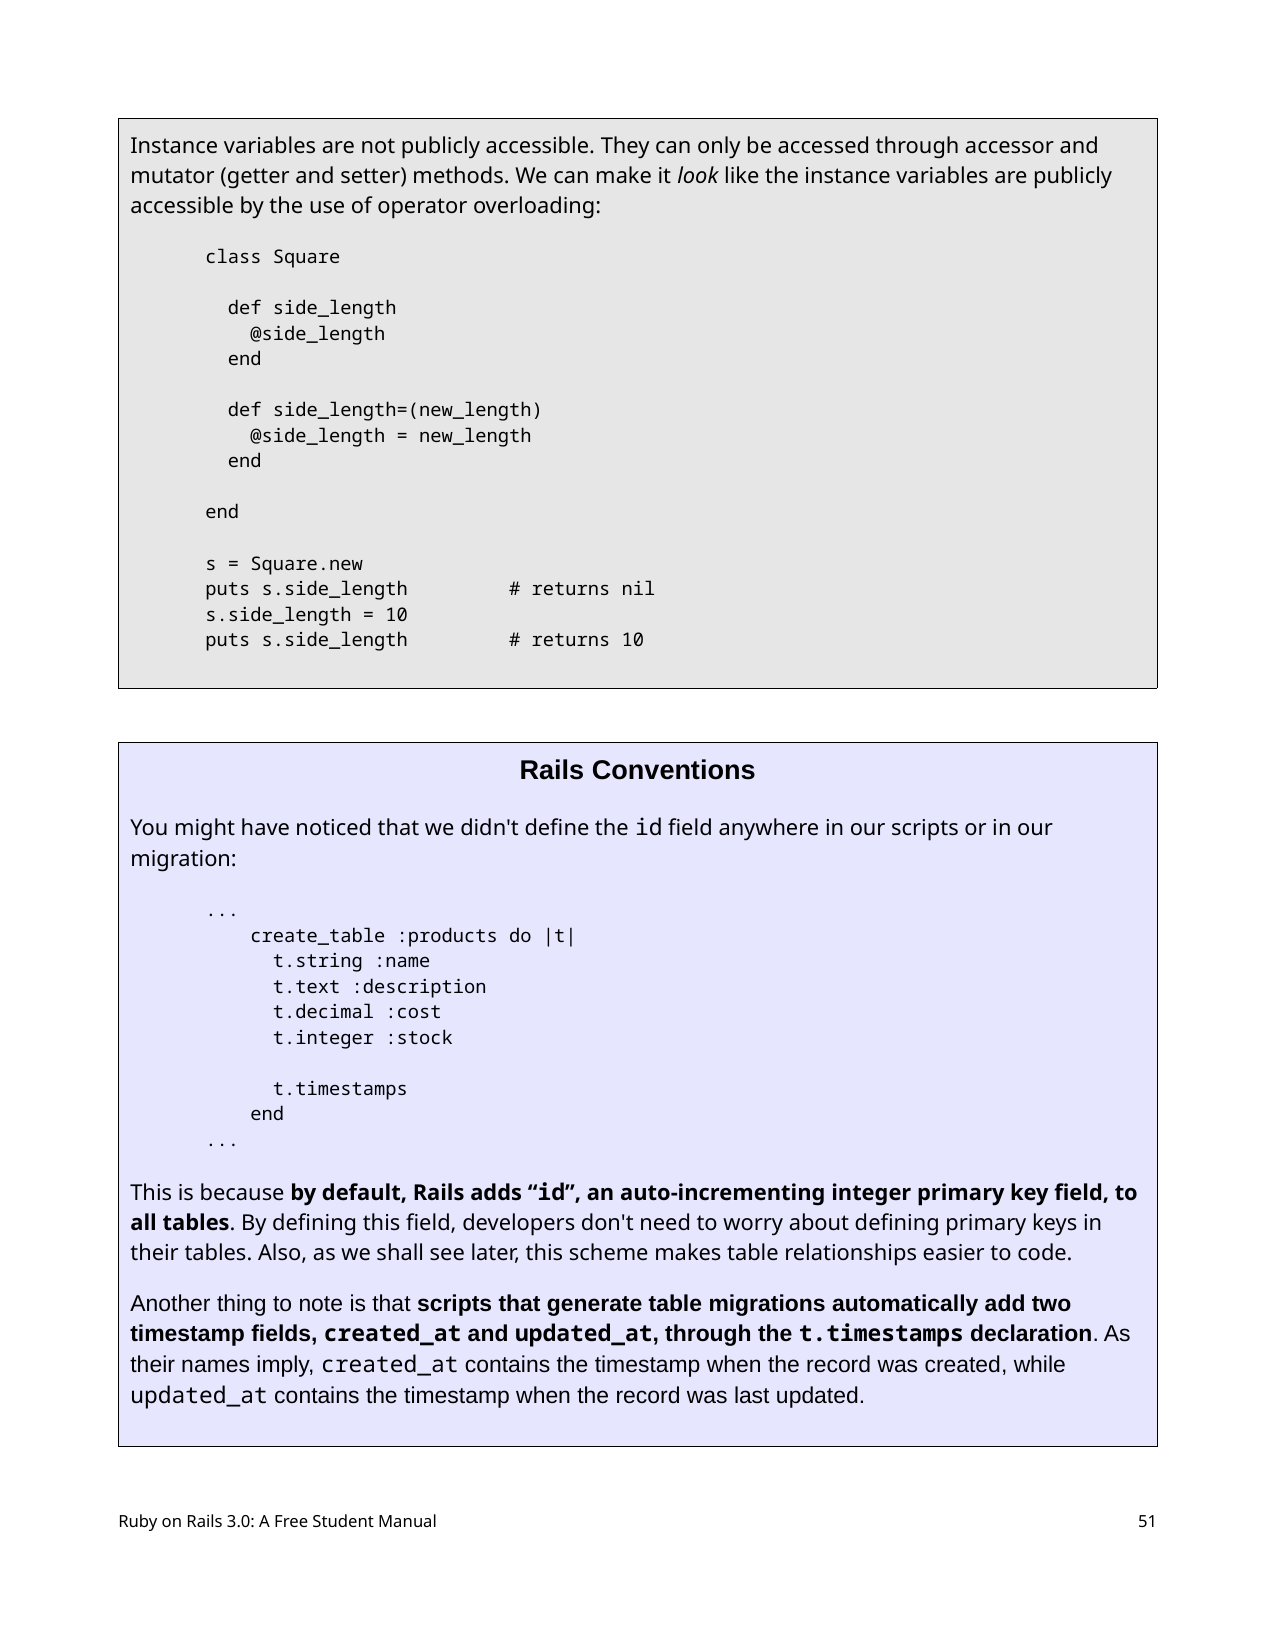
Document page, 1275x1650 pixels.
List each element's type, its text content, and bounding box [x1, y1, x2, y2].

table_header Instance variables are not publicly accessible. They can only be accessed through accessor and mutator (getter and setter) methods. We can make it look like the instance variables are publicly accessible by the use of operator overloading: class Square def side_length @side_length end def side_length=(new_length) @side_length = new_length end end s = Square.new puts s.side_length # returns nil s.side_length = 10 puts s.side_length # returns 10 [119, 119, 1157, 688]
table_header Rails Conventions You might have noticed that we didn't define the id field anywhere in our scripts or in our migration: ... create_table :products do |t| t.string :name t.text :description t.decimal :cost t.integer :stock t.timestamps end ... This is because by default, Rails adds “id”, an auto-incrementing integer primary key field, to all tables. By defining this field, developers don't need to worry about defining primary keys in their tables. Also, as we shall see later, this scheme makes table relationships easier to code. Another thing to note is that scripts that generate table migrations automatically add two timestamp fields, created_at and updated_at, through the t.timestamps declaration. As their names imply, created_at contains the timestamp when the record was created, while updated_at contains the timestamp when the record was last updated. [119, 743, 1157, 1446]
